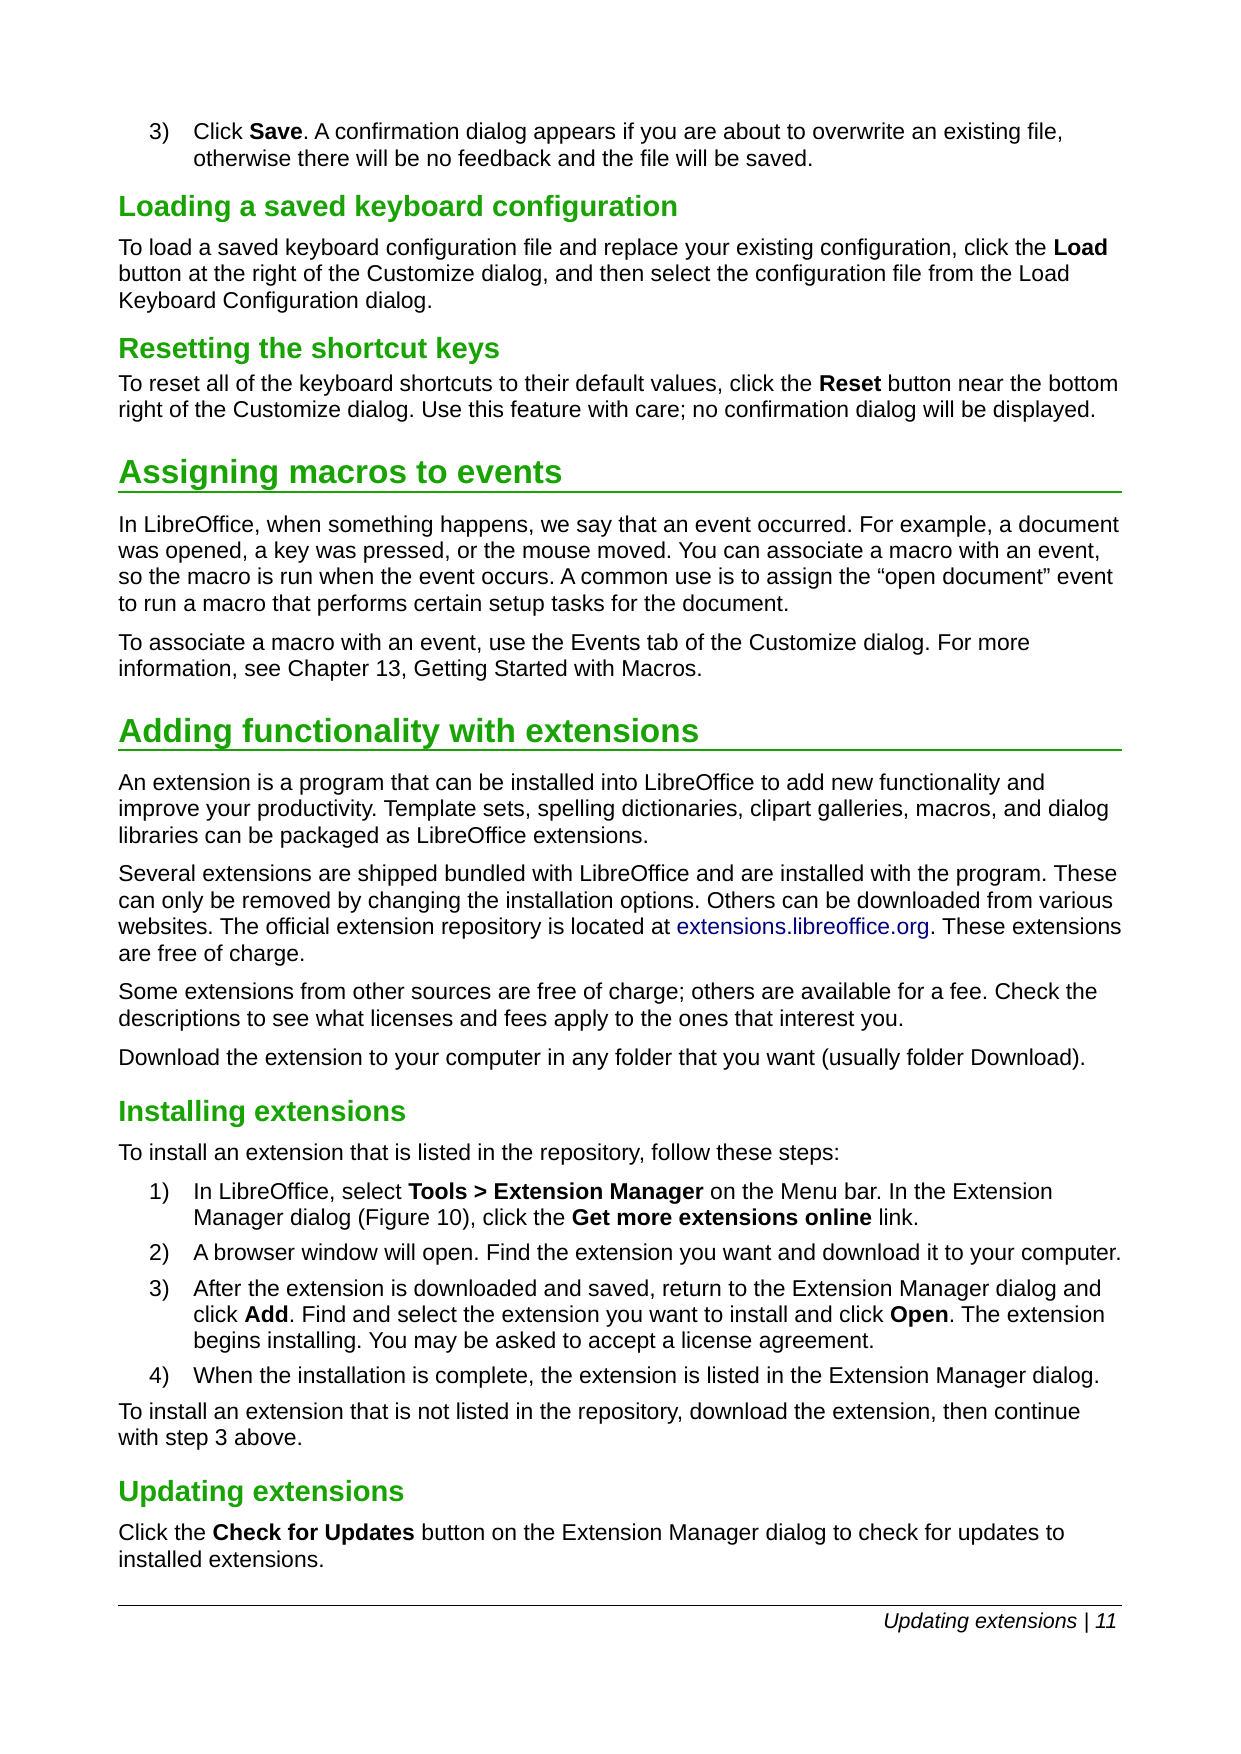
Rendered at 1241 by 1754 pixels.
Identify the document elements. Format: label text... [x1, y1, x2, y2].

text Click the Check for Updates button on the Extension Manager dialog to check for updates to installed extensions. [118, 1519, 1122, 1572]
text In LibreOffice, when something happens, we say that an event occurred. For example, a document was opened, a key was pressed, or the mouse moved. You can associate a macro with an event, so the macro is run when the event occurs. A common use is to assign the “open document” event to run a macro that performs certain setup tasks for the document. [118, 511, 1122, 616]
subtitle Assigning macros to events [118, 452, 1122, 491]
text To install an extension that is not listed in the repository, download the extension, then continue with step 3 above. [118, 1398, 1122, 1450]
text Some extensions from other sources are free of charge; others are available for a fee. Check the descriptions to see what licenses and fees apply to the ones that interest you. [118, 978, 1122, 1031]
list A browser window will open. Find the extension you want and download it to your computer. [169, 1239, 1122, 1266]
list When the installation is complete, the extension is listed in the Extension Manager dialog. [169, 1362, 1122, 1389]
text To reset all of the keyboard shortcuts to their default values, click the Reset button near the bottom right of the Customize dialog. Use this feature with care; no confirmation dialog will be displayed. [118, 370, 1122, 423]
text To load a saved keyboard configuration file and replace your existing configuration, click the Load button at the right of the Customize dialog, and then select the configuration file from the Load Keyboard Configuration dialog. [118, 234, 1122, 313]
list To install an extension that is listed in the repository, follow these steps: [118, 1139, 1122, 1165]
text Several extensions are shipped bundled with LibreOffice and are installed with the program. These can only be removed by changing the installation options. Others can be downloaded from various websites. The official extension repository is located at extensions.libreoffice.org. These extensions are free of charge. [118, 860, 1122, 966]
subtitle Loading a saved keyboard configuration [118, 188, 1122, 222]
subtitle Resetting the shortcut keys [118, 331, 1122, 364]
text An extension is a program that can be installed into LibreOffice to add new functionality and improve your productivity. Template sets, spelling dictionaries, clipart galleries, macros, and dialog libraries can be packaged as LibreOffice extensions. [118, 769, 1122, 848]
subtitle Installing extensions [118, 1093, 1122, 1127]
list In LibreOffice, select Tools > Extension Manager on the Menu bar. In the Extension Manager dialog (Figure 10), click the Get more extensions online link. [169, 1178, 1122, 1230]
subtitle Adding functionality with extensions [118, 711, 1122, 749]
subtitle Updating extensions [118, 1474, 1122, 1507]
text To associate a macro with an event, use the Events tab of the Customize dialog. For more information, see Chapter 13, Getting Started with Macros. [118, 628, 1122, 681]
text Download the extension to your computer in any folder that you want (usually folder Download). [118, 1043, 1122, 1070]
list Click Save. A confirmation dialog appears if you are about to overwrite an existing file, otherwise there will be no feedback and the file will be saved. [169, 118, 1122, 171]
list After the extension is downloaded and saved, return to the Extension Manager dialog and click Add. Find and select the extension you want to install and click Open. The extension begins installing. You may be asked to accept a license agreement. [169, 1274, 1122, 1353]
